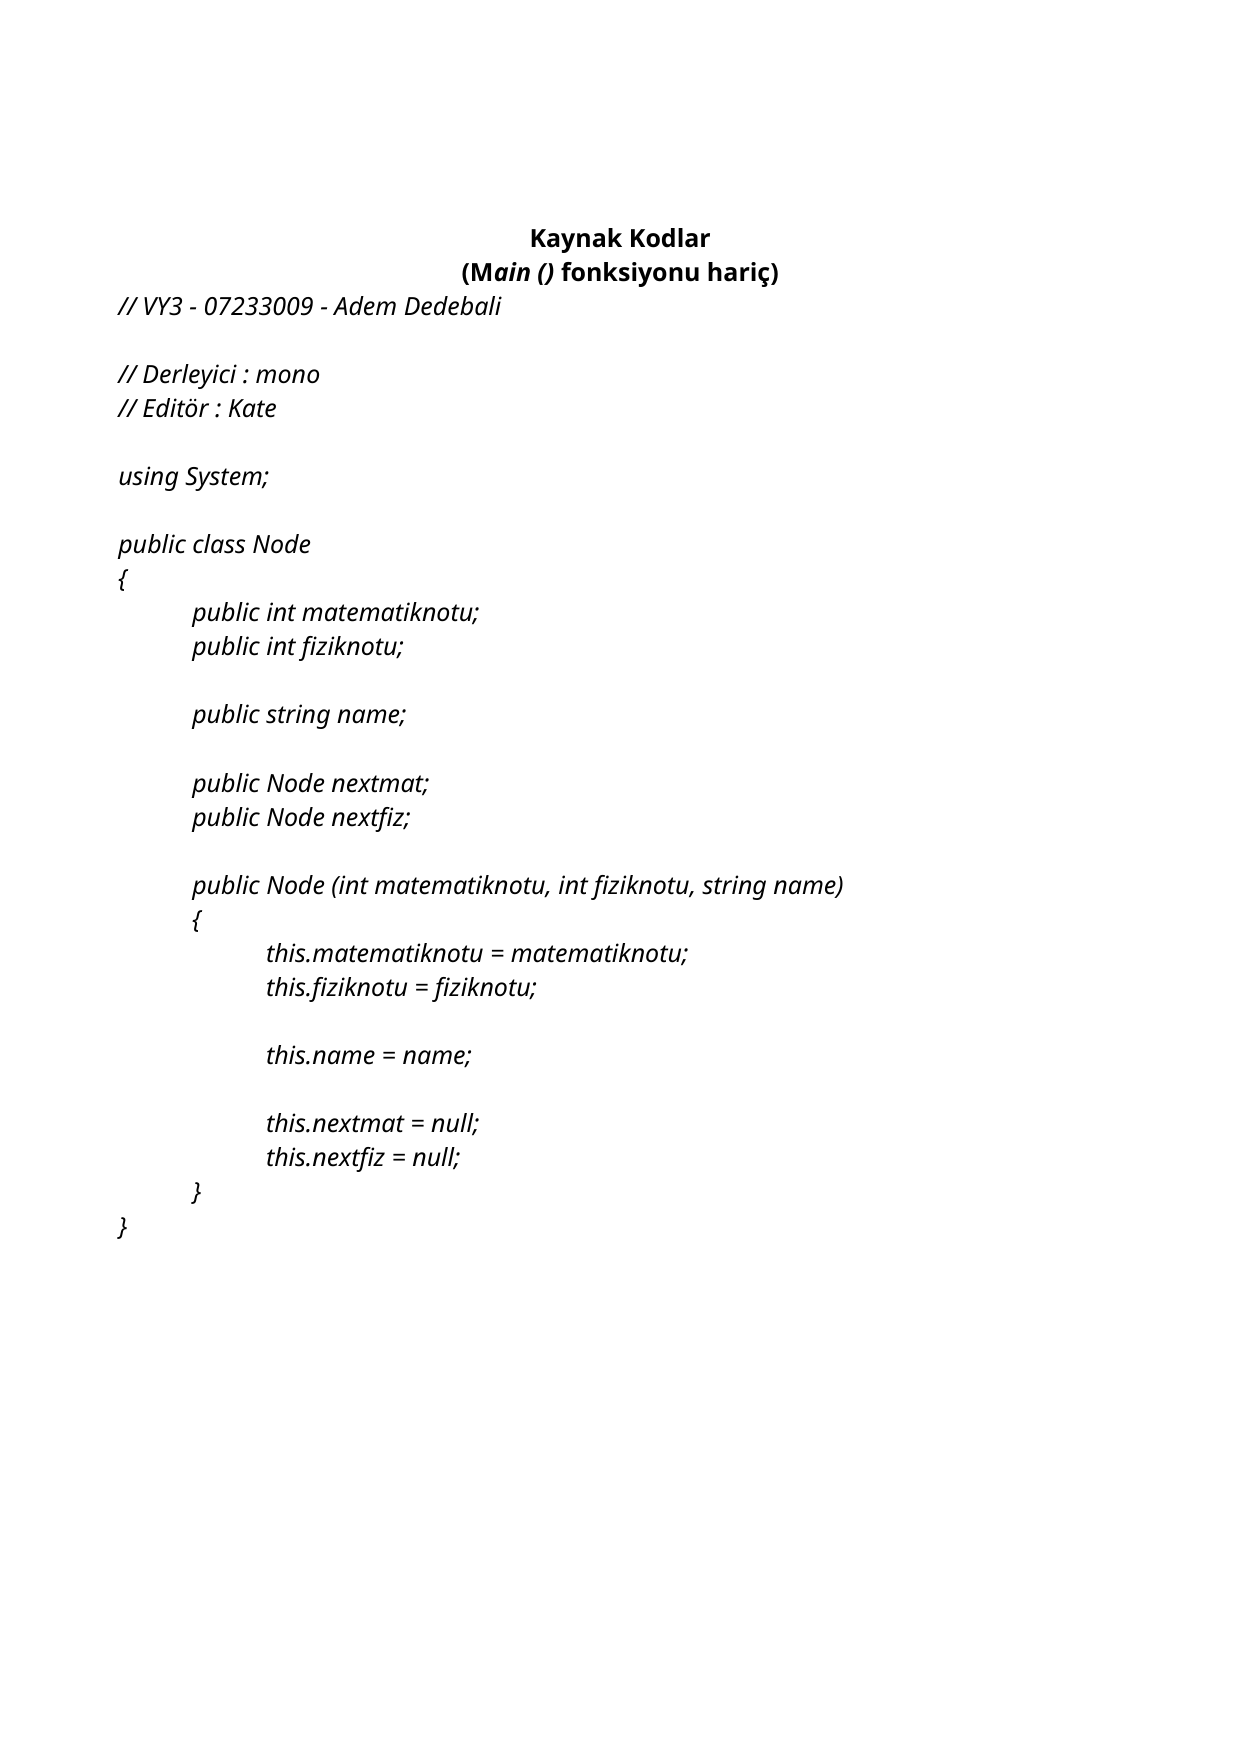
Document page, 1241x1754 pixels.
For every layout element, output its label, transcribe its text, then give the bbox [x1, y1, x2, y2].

text public class Node [118, 527, 1122, 561]
text } [118, 1174, 1122, 1208]
text Kaynak Kodlar [118, 220, 1122, 254]
text public Node (int matematiknotu, int fiziknotu, string name) [118, 867, 1122, 902]
text // Derleyici : mono [118, 357, 1122, 391]
text using System; [118, 459, 1122, 493]
text (Main () fonksiyonu hariç) [118, 254, 1122, 288]
text public Node nextmat; [118, 765, 1122, 799]
text } [118, 1208, 1122, 1242]
text { [118, 561, 1122, 595]
text public string name; [118, 697, 1122, 731]
text public int matematiknotu; [118, 595, 1122, 629]
text this.nextmat = null; [118, 1106, 1122, 1140]
text this.matematiknotu = matematiknotu; [118, 936, 1122, 970]
text // VY3 - 07233009 - Adem Dedebali [118, 288, 1122, 322]
text this.name = name; [118, 1038, 1122, 1072]
text this.fiziknotu = fiziknotu; [118, 970, 1122, 1004]
text public Node nextfiz; [118, 799, 1122, 833]
text // Editör : Kate [118, 391, 1122, 425]
text public int fiziknotu; [118, 629, 1122, 663]
text { [118, 902, 1122, 936]
text this.nextfiz = null; [118, 1140, 1122, 1174]
